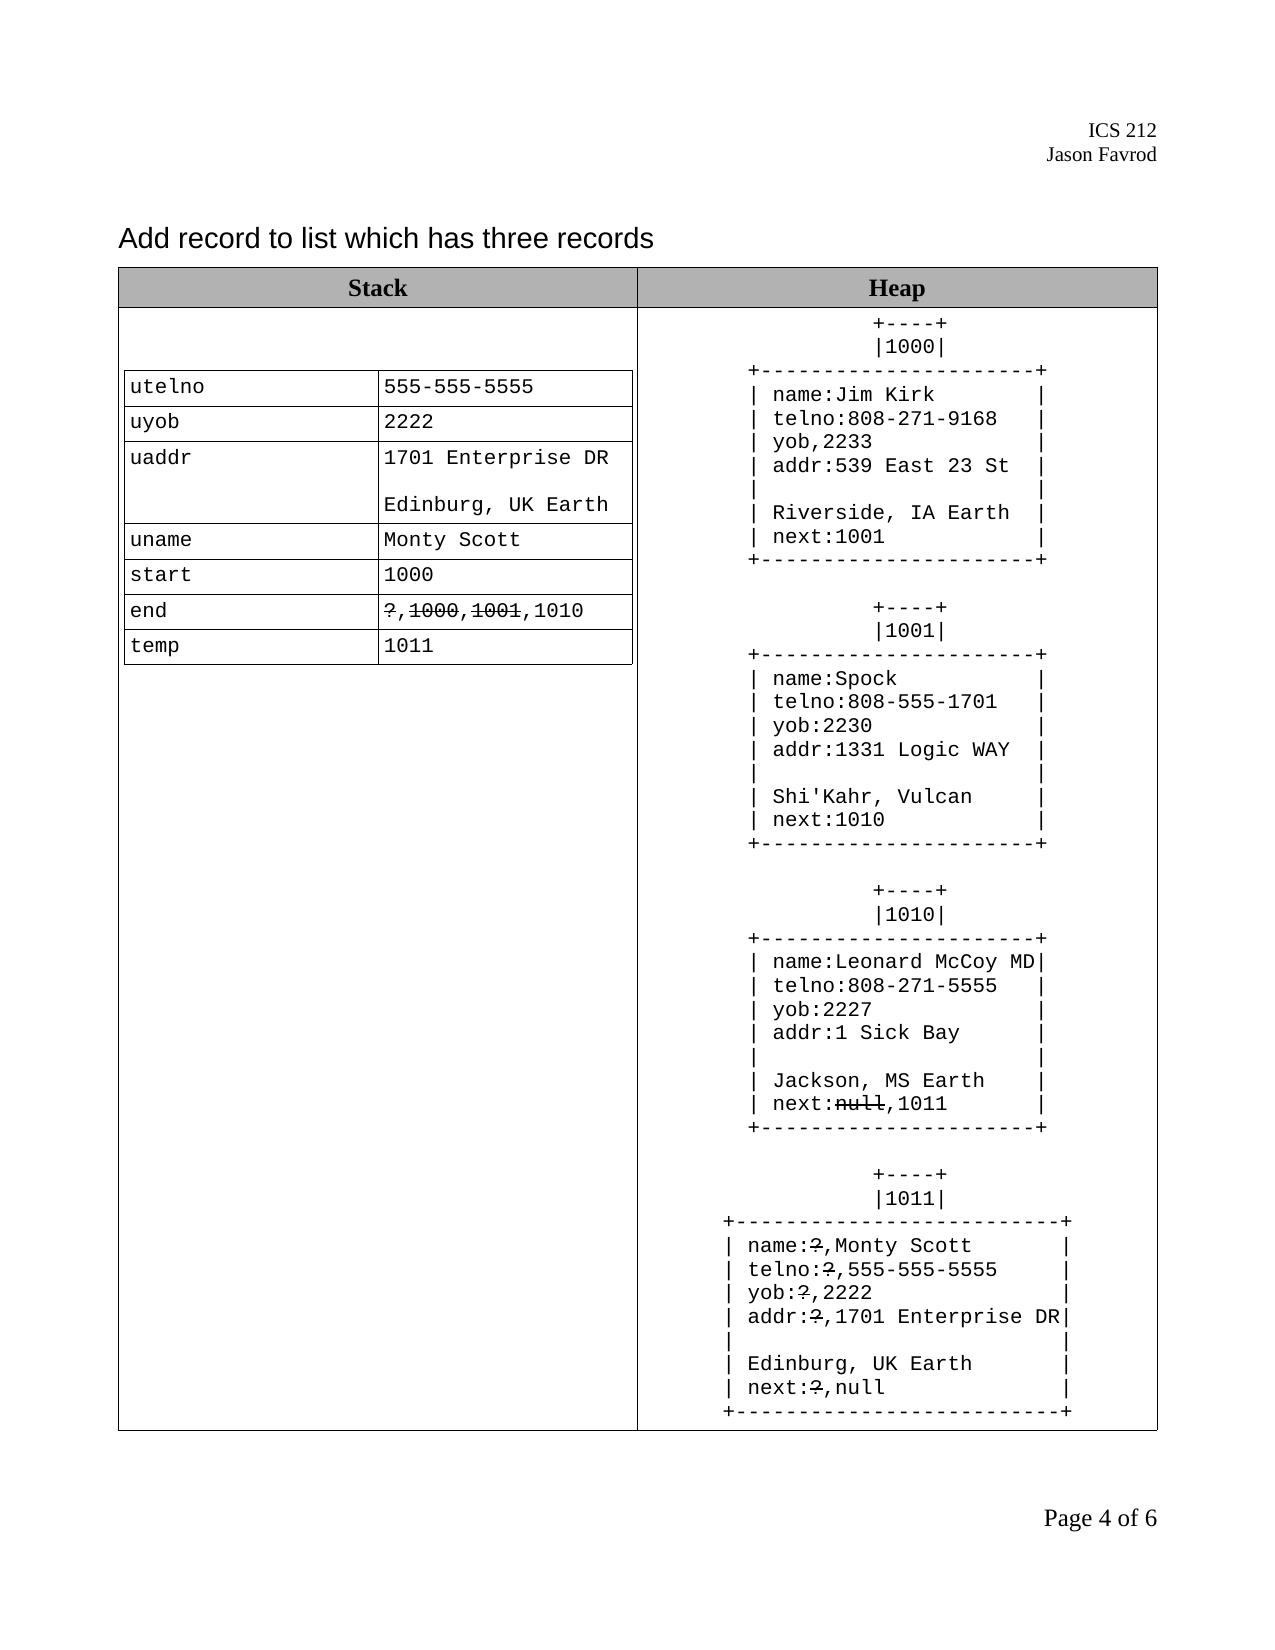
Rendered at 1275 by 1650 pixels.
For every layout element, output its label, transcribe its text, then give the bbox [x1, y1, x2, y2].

table_cell uaddr [125, 442, 378, 523]
table_cell +----+ |1000| +----------------------+ | name:Jim Kirk | | telno:808-271-9168 | | yob,2233 | | addr:539 East 23 St | | | | Riverside, IA Earth | | next:1001 | +----------------------+ +----+ |1001| +----------------------+ | name:Spock | | telno:808-555-1701 | | yob:2230 | | addr:1331 Logic WAY | | | | Shi'Kahr, Vulcan | | next:1010 | +----------------------+ +----+ |1010| +----------------------+ | name:Leonard McCoy MD| | telno:808-271-5555 | | yob:2227 | | addr:1 Sick Bay | | | | Jackson, MS Earth | | next:null,1011 | +----------------------+ +----+ |1011| +--------------------------+ | name:?,Monty Scott | | telno:?,555-555-5555 | | yob:?,2222 | | addr:?,1701 Enterprise DR| | | | Edinburg, UK Earth | | next:?,null | +--------------------------+ [638, 308, 1157, 1430]
subtitle Add record to list which has three records [118, 221, 1157, 254]
table_header Stack [119, 268, 637, 307]
table_cell uyob [125, 407, 378, 441]
table_cell [119, 308, 637, 1430]
table_cell 1701 Enterprise DR Edinburg, UK Earth [379, 442, 632, 523]
table_cell 2222 [379, 407, 632, 441]
table_cell ?,1000,1001,1010 [379, 595, 632, 629]
table_header Heap [638, 268, 1157, 307]
table_cell 1000 [379, 560, 632, 594]
table_cell temp [125, 630, 378, 664]
table_cell uname [125, 524, 378, 558]
table_header 555-555-5555 [379, 371, 632, 406]
table_cell Monty Scott [379, 524, 632, 558]
table_header utelno [125, 371, 378, 406]
table_cell end [125, 595, 378, 629]
table_cell start [125, 560, 378, 594]
table_cell 1011 [379, 630, 632, 664]
